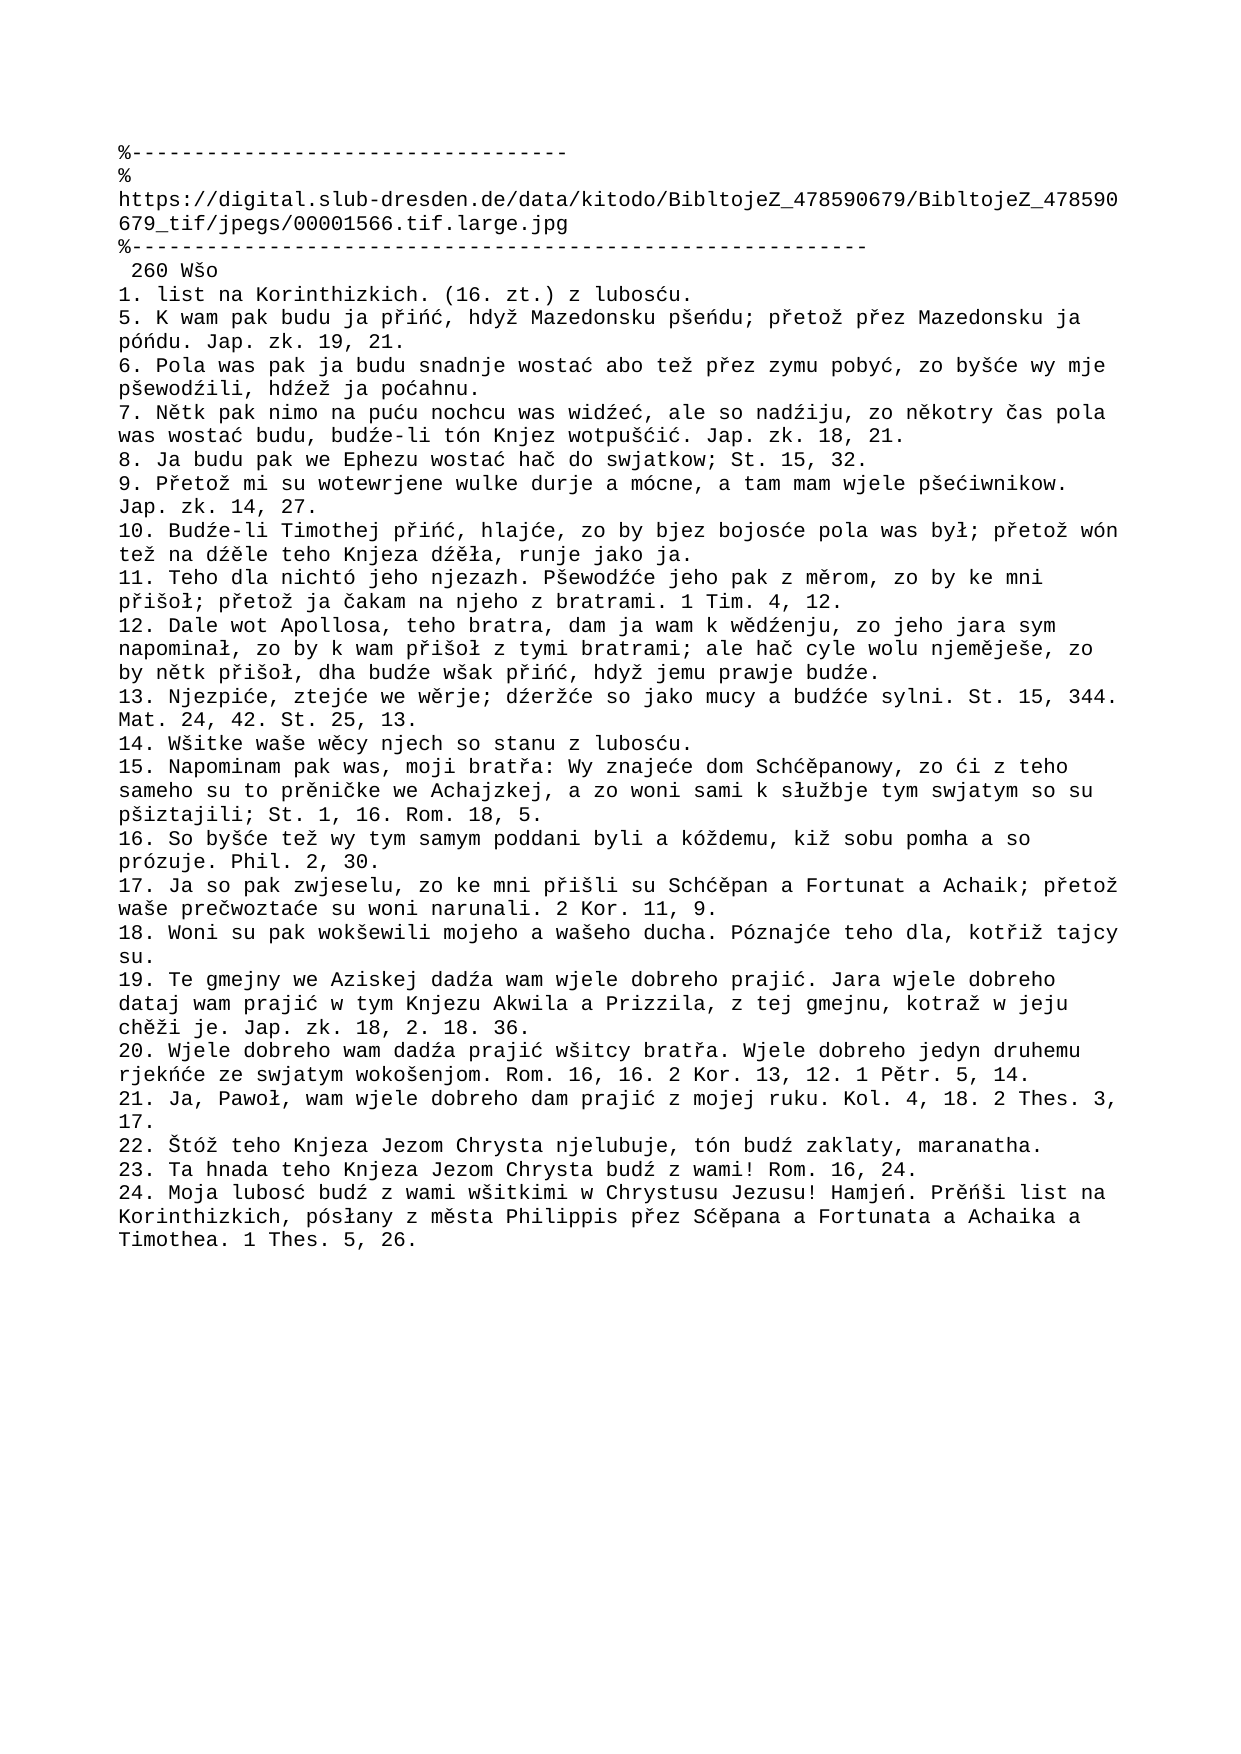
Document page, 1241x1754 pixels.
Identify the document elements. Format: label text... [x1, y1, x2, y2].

text 12. Dale wot Apollosa, teho bratra, dam ja wam k wědźenju, zo jeho jara sym napominał, zo by k wam přišoł z tymi bratrami; ale hač cyle wolu njeměješe, zo by nětk přišoł, dha budźe wšak přińć, hdyž jemu prawje budźe. [118, 615, 1122, 686]
text %----------------------------------------------------------- [118, 236, 1122, 260]
text 15. Napominam pak was, moji bratřa: Wy znajeće dom Schćěpanowy, zo ći z teho sameho su to prěničke we Achajzkej, a zo woni sami k słužbje tym swjatym so su pšiztajili; St. 1, 16. Rom. 18, 5. [118, 757, 1122, 827]
text 22. Štóž teho Knjeza Jezom Chrysta njelubuje, tón budź zaklaty, maranatha. [118, 1135, 1122, 1158]
text 14. Wšitke waše wěcy njech so stanu z lubosću. [118, 733, 1122, 757]
text 7. Nětk pak nimo na puću nochcu was widźeć, ale so nadźiju, zo někotry čas pola was wostać budu, budźe-li tón Knjez wotpušćić. Jap. zk. 18, 21. [118, 402, 1122, 449]
text 24. Moja lubosć budź z wami wšitkimi w Chrystusu Jezusu! Hamjeń. Prěńši list na Korinthizkich, pósłany z města Philippis přez Sćěpana a Fortunata a Achaika a Timothea. 1 Thes. 5, 26. [118, 1182, 1122, 1253]
text 1. list na Korinthizkich. (16. zt.) z lubosću. [118, 284, 1122, 307]
text 23. Ta hnada teho Knjeza Jezom Chrysta budź z wami! Rom. 16, 24. [118, 1158, 1122, 1182]
text 19. Te gmejny we Aziskej dadźa wam wjele dobreho prajić. Jara wjele dobreho dataj wam prajić w tym Knjezu Akwila a Prizzila, z tej gmejnu, kotraž w jeju chěži je. Jap. zk. 18, 2. 18. 36. [118, 969, 1122, 1040]
text 9. Přetož mi su wotewrjene wulke durje a mócne, a tam mam wjele pšećiwnikow. Jap. zk. 14, 27. [118, 473, 1122, 520]
text % https://digital.slub-dresden.de/data/kitodo/BibltojeZ_478590679/BibltojeZ_478590679_tif/jpegs/00001566.tif.large.jpg [118, 165, 1122, 236]
text 21. Ja, Pawoł, wam wjele dobreho dam prajić z mojej ruku. Kol. 4, 18. 2 Thes. 3, 17. [118, 1088, 1122, 1135]
text 11. Teho dla nichtó jeho njezazh. Pšewodźće jeho pak z měrom, zo by ke mni přišoł; přetož ja čakam na njeho z bratrami. 1 Tim. 4, 12. [118, 567, 1122, 615]
text 20. Wjele dobreho wam dadźa prajić wšitcy bratřa. Wjele dobreho jedyn druhemu rjekńće ze swjatym wokošenjom. Rom. 16, 16. 2 Kor. 13, 12. 1 Pětr. 5, 14. [118, 1040, 1122, 1088]
text 16. So byšće tež wy tym samym poddani byli a kóždemu, kiž sobu pomha a so prózuje. Phil. 2, 30. [118, 827, 1122, 875]
text 8. Ja budu pak we Ephezu wostać hač do swjatkow; St. 15, 32. [118, 449, 1122, 473]
text 18. Woni su pak wokšewili mojeho a wašeho ducha. Póznajće teho dla, kotřiž tajcy su. [118, 922, 1122, 969]
text 5. K wam pak budu ja přińć, hdyž Mazedonsku pšeńdu; přetož přez Mazedonsku ja póńdu. Jap. zk. 19, 21. [118, 307, 1122, 354]
text %----------------------------------- [118, 142, 1122, 165]
text 13. Njezpiće, ztejće we wěrje; dźeržće so jako mucy a budźće sylni. St. 15, 344. Mat. 24, 42. St. 25, 13. [118, 686, 1122, 733]
text 10. Budźe-li Timothej přińć, hlajće, zo by bjez bojosće pola was był; přetož wón tež na dźěle teho Knjeza dźěła, runje jako ja. [118, 520, 1122, 567]
text 6. Pola was pak ja budu snadnje wostać abo tež přez zymu pobyć, zo byšće wy mje pšewodźili, hdźež ja poćahnu. [118, 354, 1122, 402]
text 260 Wšo [118, 260, 1122, 284]
text 17. Ja so pak zwjeselu, zo ke mni přišli su Schćěpan a Fortunat a Achaik; přetož waše prečwoztaće su woni narunali. 2 Kor. 11, 9. [118, 875, 1122, 922]
